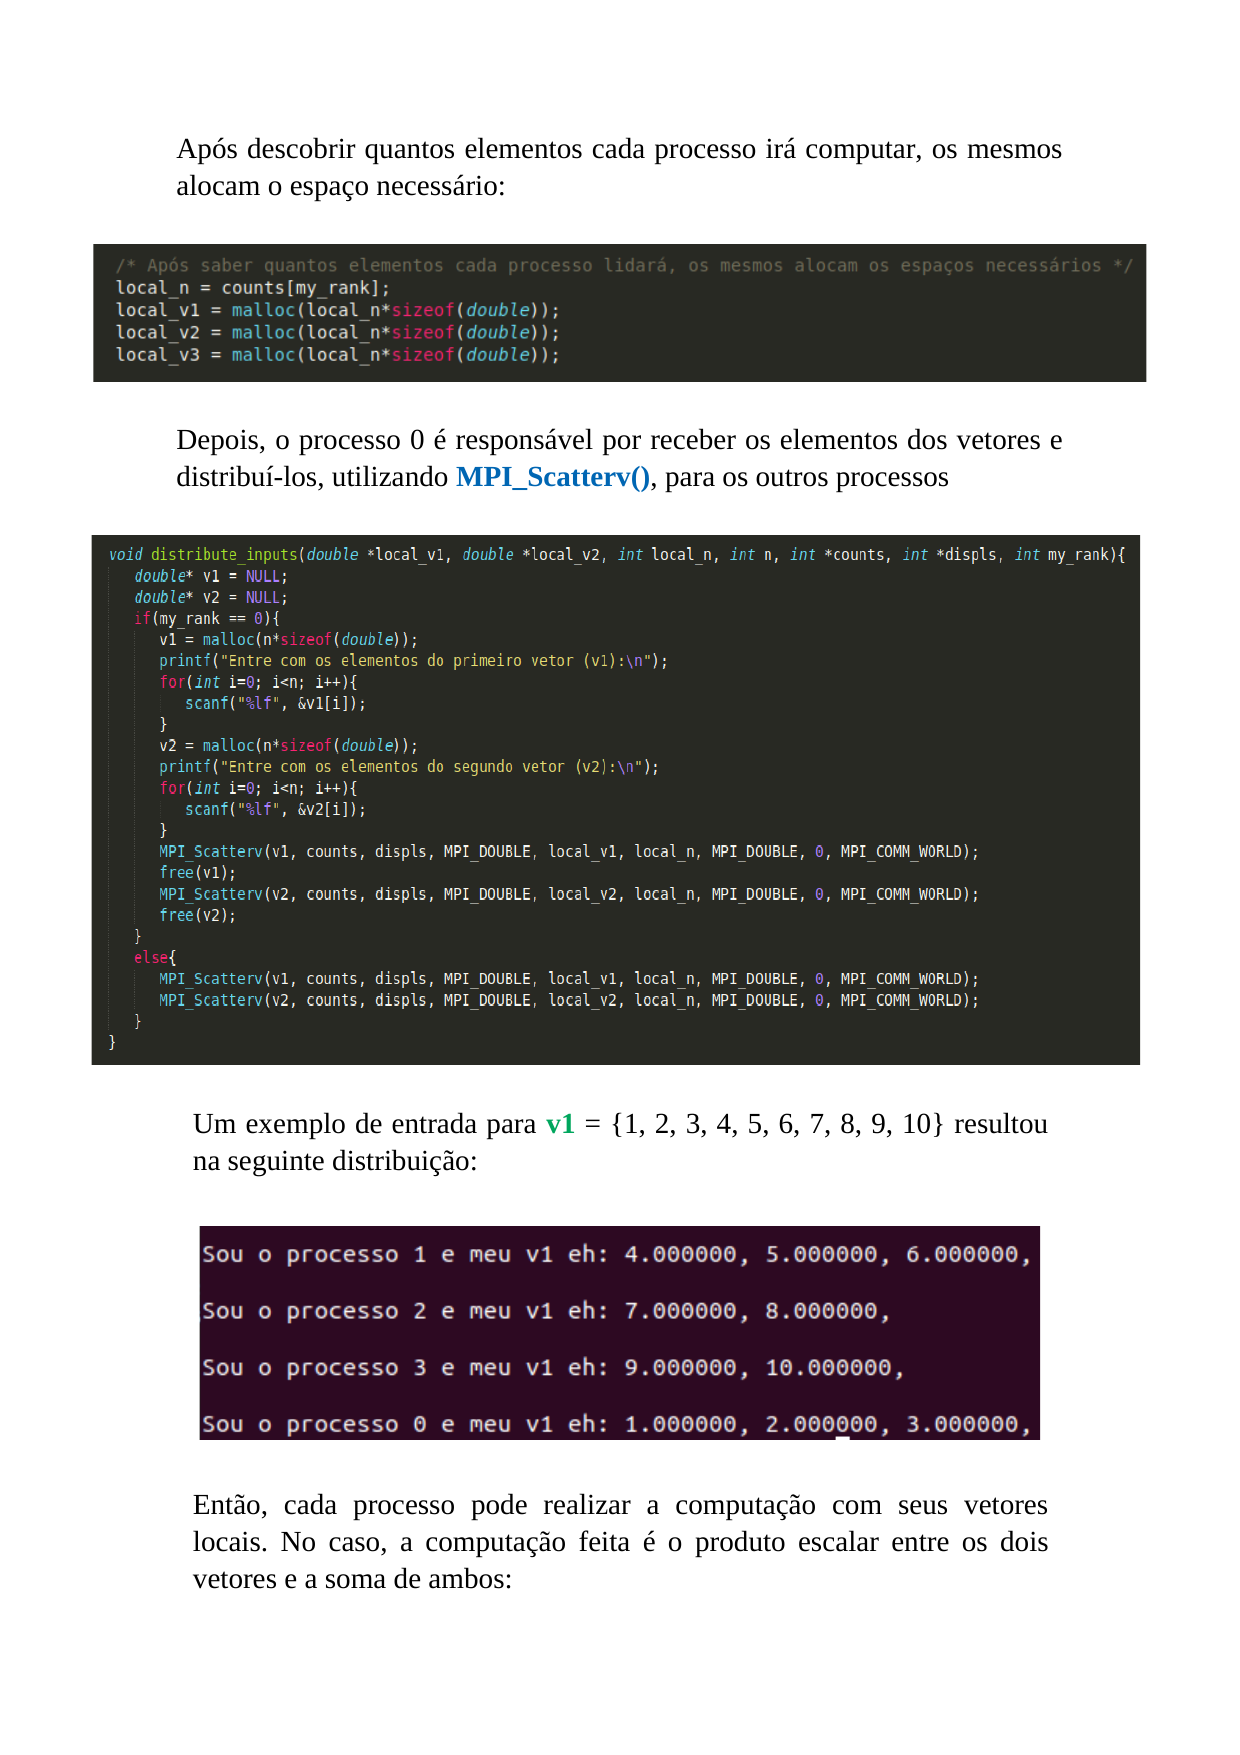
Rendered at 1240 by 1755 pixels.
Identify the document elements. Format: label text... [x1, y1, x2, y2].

picture [93, 244, 1147, 382]
picture [199, 1226, 1041, 1440]
text Após descobrir quantos elementos cada processo irá computar, os mesmos alocam o espaço necessário: [176, 131, 1063, 201]
text Então, cada processo pode realizar a computação com seus vetores locais. No caso, a computação feita é o produto escalar entre os dois vetores e a soma de ambos: [193, 1487, 1049, 1595]
text Um exemplo de entrada para v1 = {1, 2, 3, 4, 5, 6, 7, 8, 9, 10} resultou na seguinte distribuição: [193, 1106, 1049, 1177]
picture [91, 535, 1141, 1065]
text Depois, o processo 0 é responsável por receber os elementos dos vetores e distribuí-los, utilizando MPI_Scatterv(), para os outros processos [176, 382, 1063, 493]
